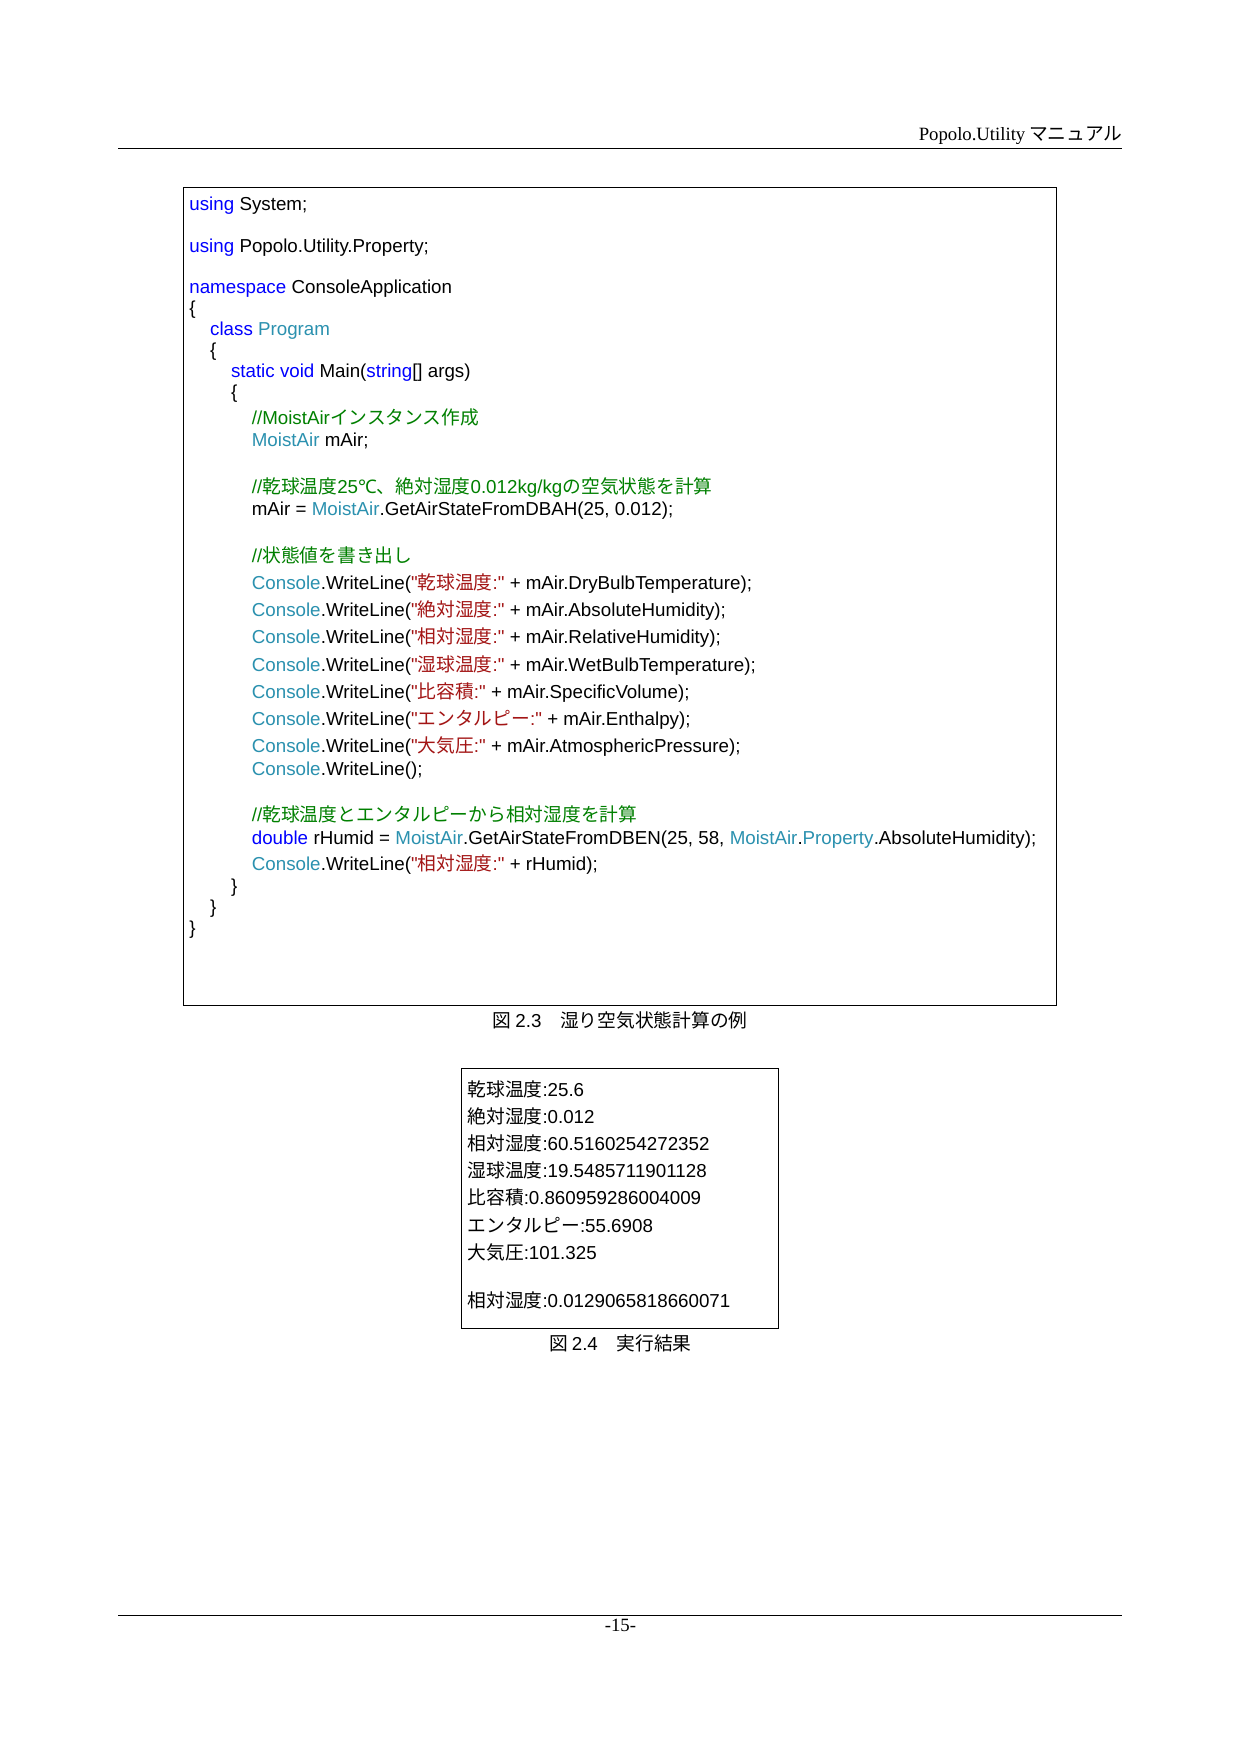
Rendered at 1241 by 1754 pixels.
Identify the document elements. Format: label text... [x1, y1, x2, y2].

text 図2.3 湿り空気状態計算の例 [183, 1006, 1057, 1033]
text 図2.4 実行結果 [461, 1329, 779, 1356]
text 図2.4 実行結果 [462, 1069, 778, 1328]
text 図2.3 湿り空気状態計算の例 [184, 188, 1056, 1005]
